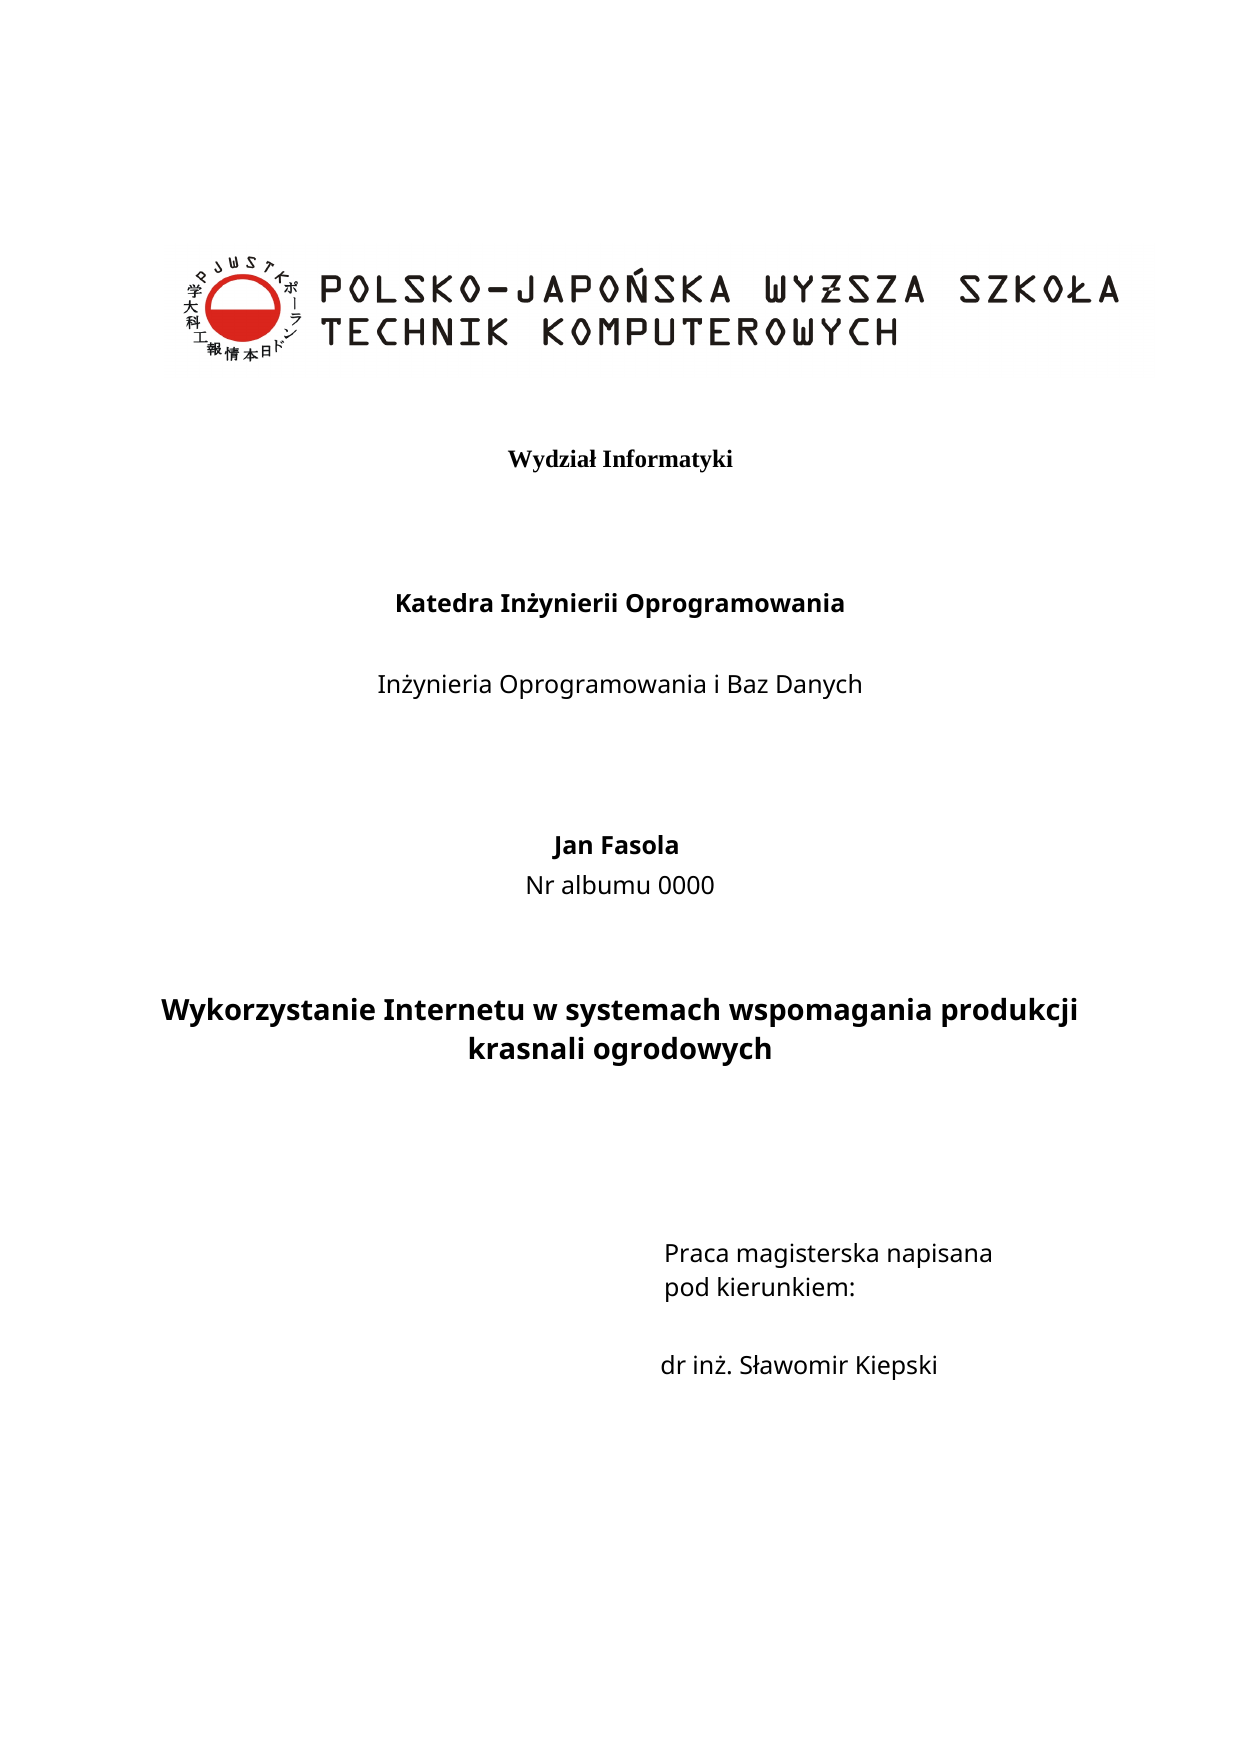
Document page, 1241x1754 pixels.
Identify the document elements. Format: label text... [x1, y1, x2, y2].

text Nr albumu 0000 [148, 868, 1092, 902]
text Wykorzystanie Internetu w systemach wspomagania produkcji krasnali ogrodowych [148, 989, 1092, 1068]
text Katedra Inżynierii Oprogramowania [148, 586, 1092, 620]
picture [164, 243, 1155, 378]
text dr inż. Sławomir Kiepski [660, 1348, 1092, 1382]
text Jan Fasola [148, 828, 1092, 862]
text Wydział Informatyki [148, 444, 1092, 473]
text Praca magisterska napisana pod kierunkiem: [664, 1236, 1092, 1304]
text Inżynieria Oprogramowania i Baz Danych [148, 666, 1092, 700]
